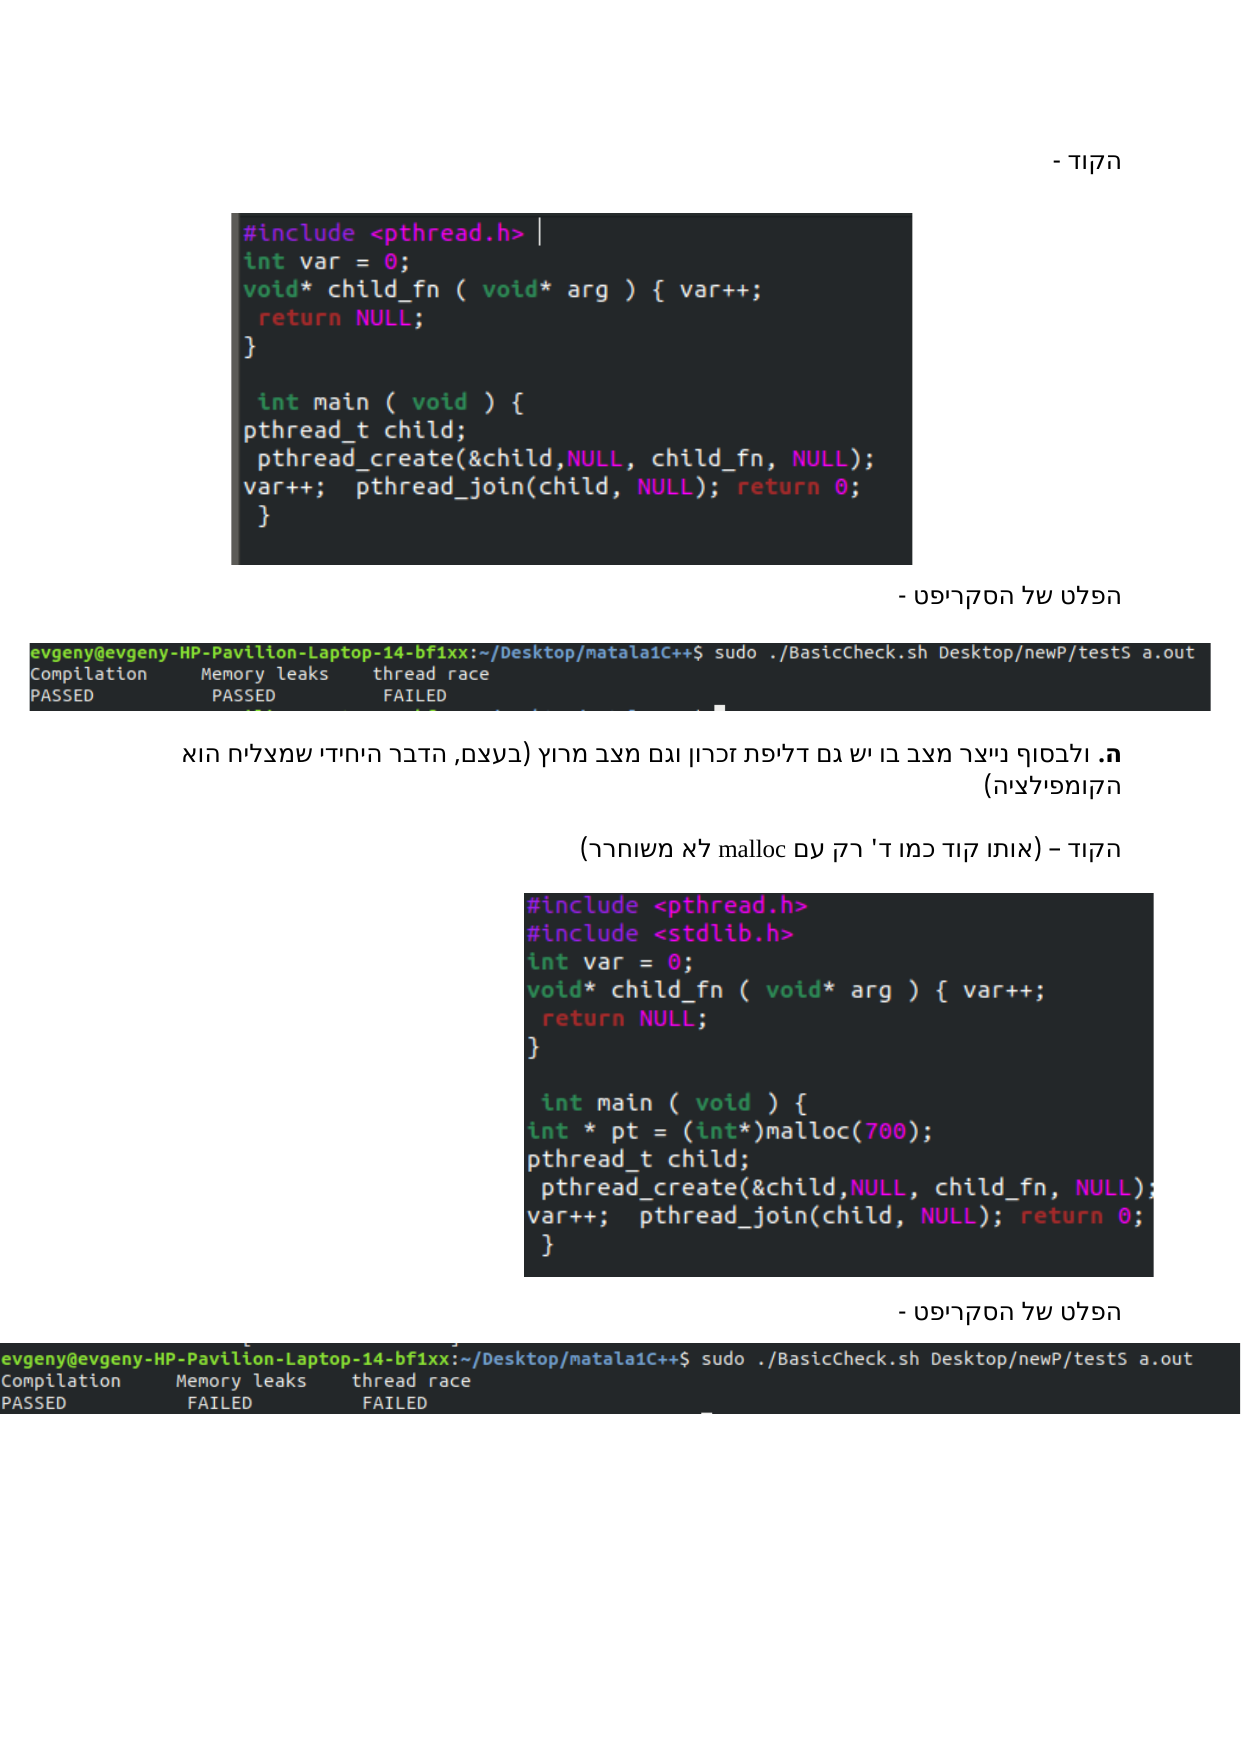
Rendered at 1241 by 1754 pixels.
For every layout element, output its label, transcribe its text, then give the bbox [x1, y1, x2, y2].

text הקוד - [118, 147, 1122, 179]
picture [0, 1343, 1241, 1414]
picture [231, 213, 913, 565]
picture [524, 893, 1154, 1277]
text הפלט של הסקריפט - [118, 582, 1122, 614]
text הפלט של הסקריפט - [118, 1298, 1122, 1331]
picture [29, 643, 1211, 711]
text הקוד – (אותו קוד כמו ד' רק עם malloc לא משוחרר) [118, 834, 1122, 867]
text ה. ולבסוף נייצר מצב בו יש גם דליפת זכרון וגם מצב מרוץ (בעצם, הדבר היחידי שמצליח הוא הקומפילציה) [118, 740, 1122, 805]
